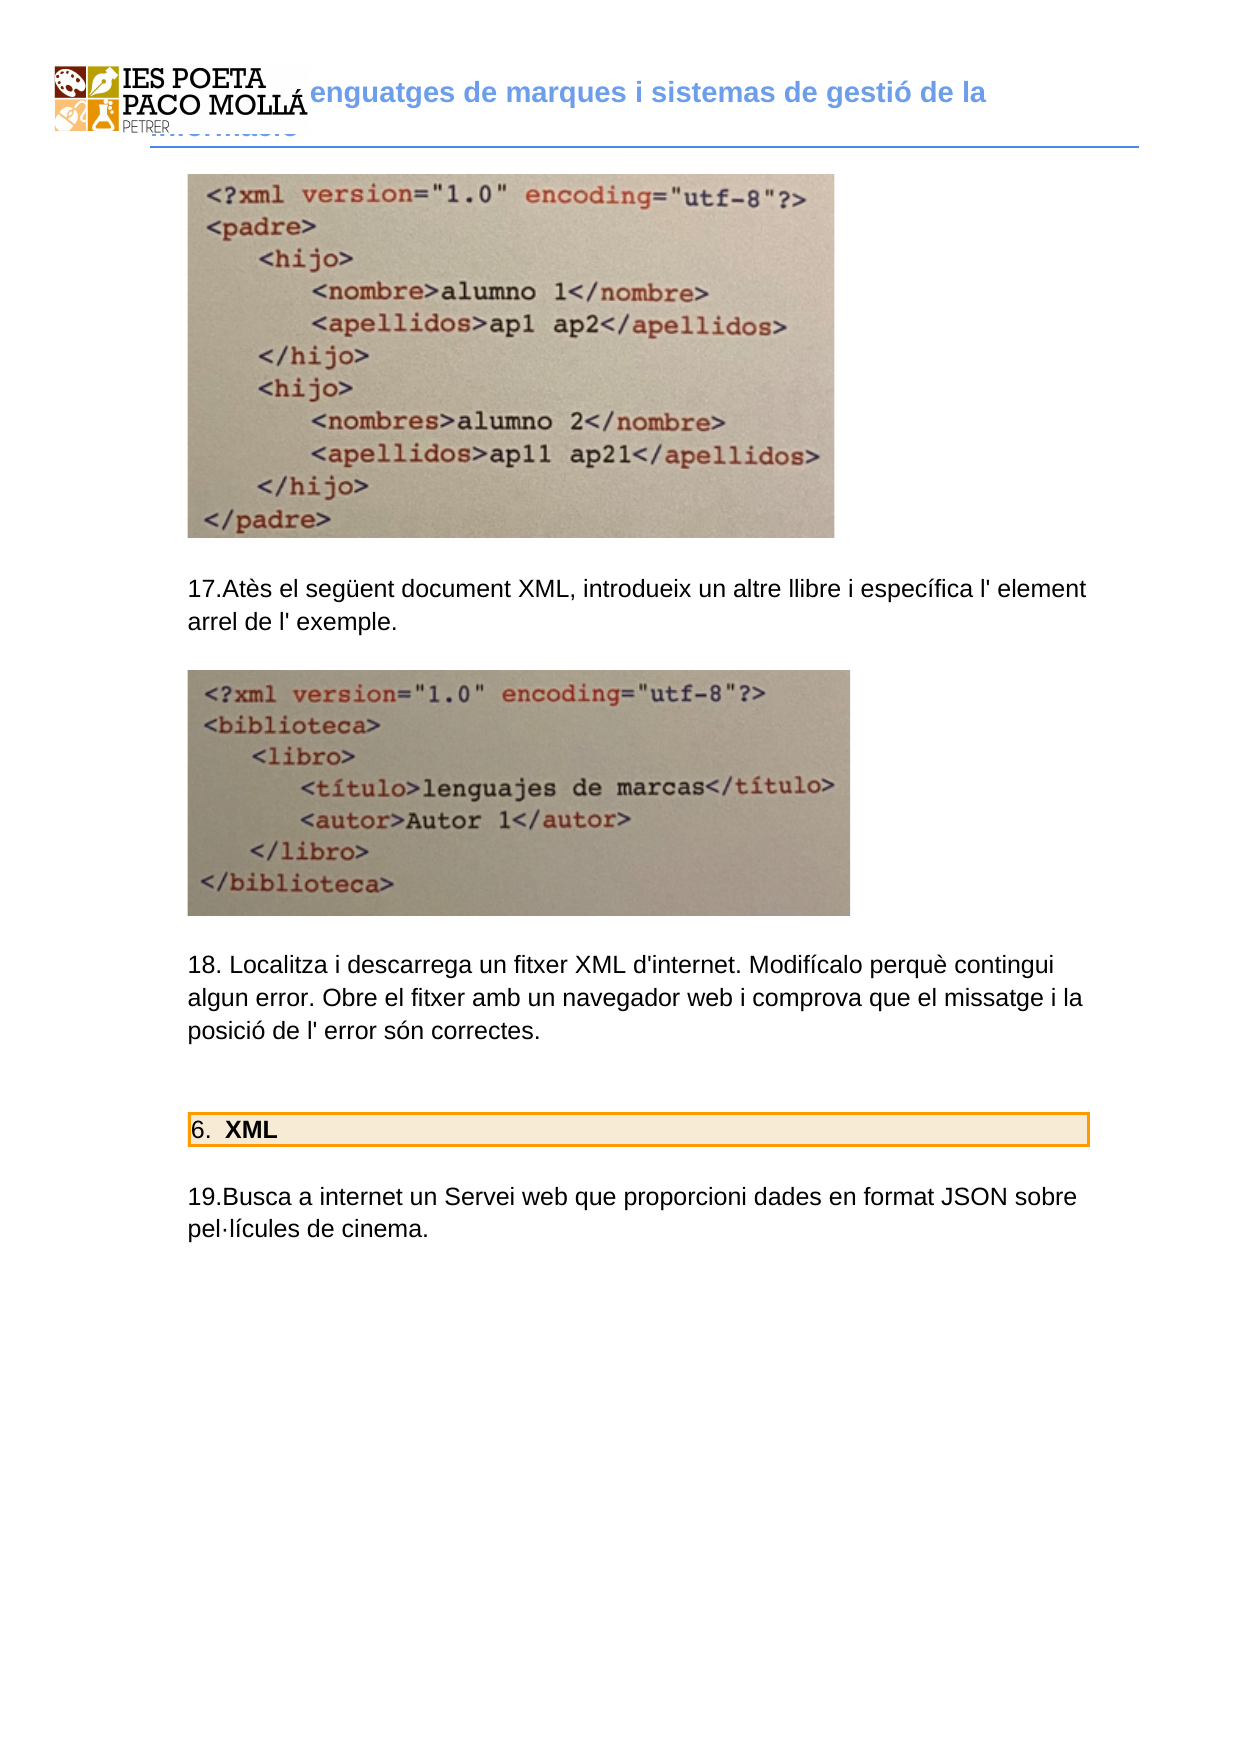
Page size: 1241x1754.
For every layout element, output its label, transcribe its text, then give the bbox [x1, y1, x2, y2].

text 17.Atès el següent document XML, introdueix un altre llibre i específica l' element arrel de l' exemple. [187, 574, 1090, 636]
text 19.Busca a internet un Servei web que proporcioni dades en format JSON sobre pel·lícules de cinema. [187, 1181, 1090, 1243]
list XML [191, 1115, 1087, 1144]
text 18. Localitza i descarrega un fitxer XML d'internet. Modifícalo perquè contingui algun error. Obre el fitxer amb un navegador web i comprova que el missatge i la posició de l' error són correctes. [187, 950, 1090, 1044]
